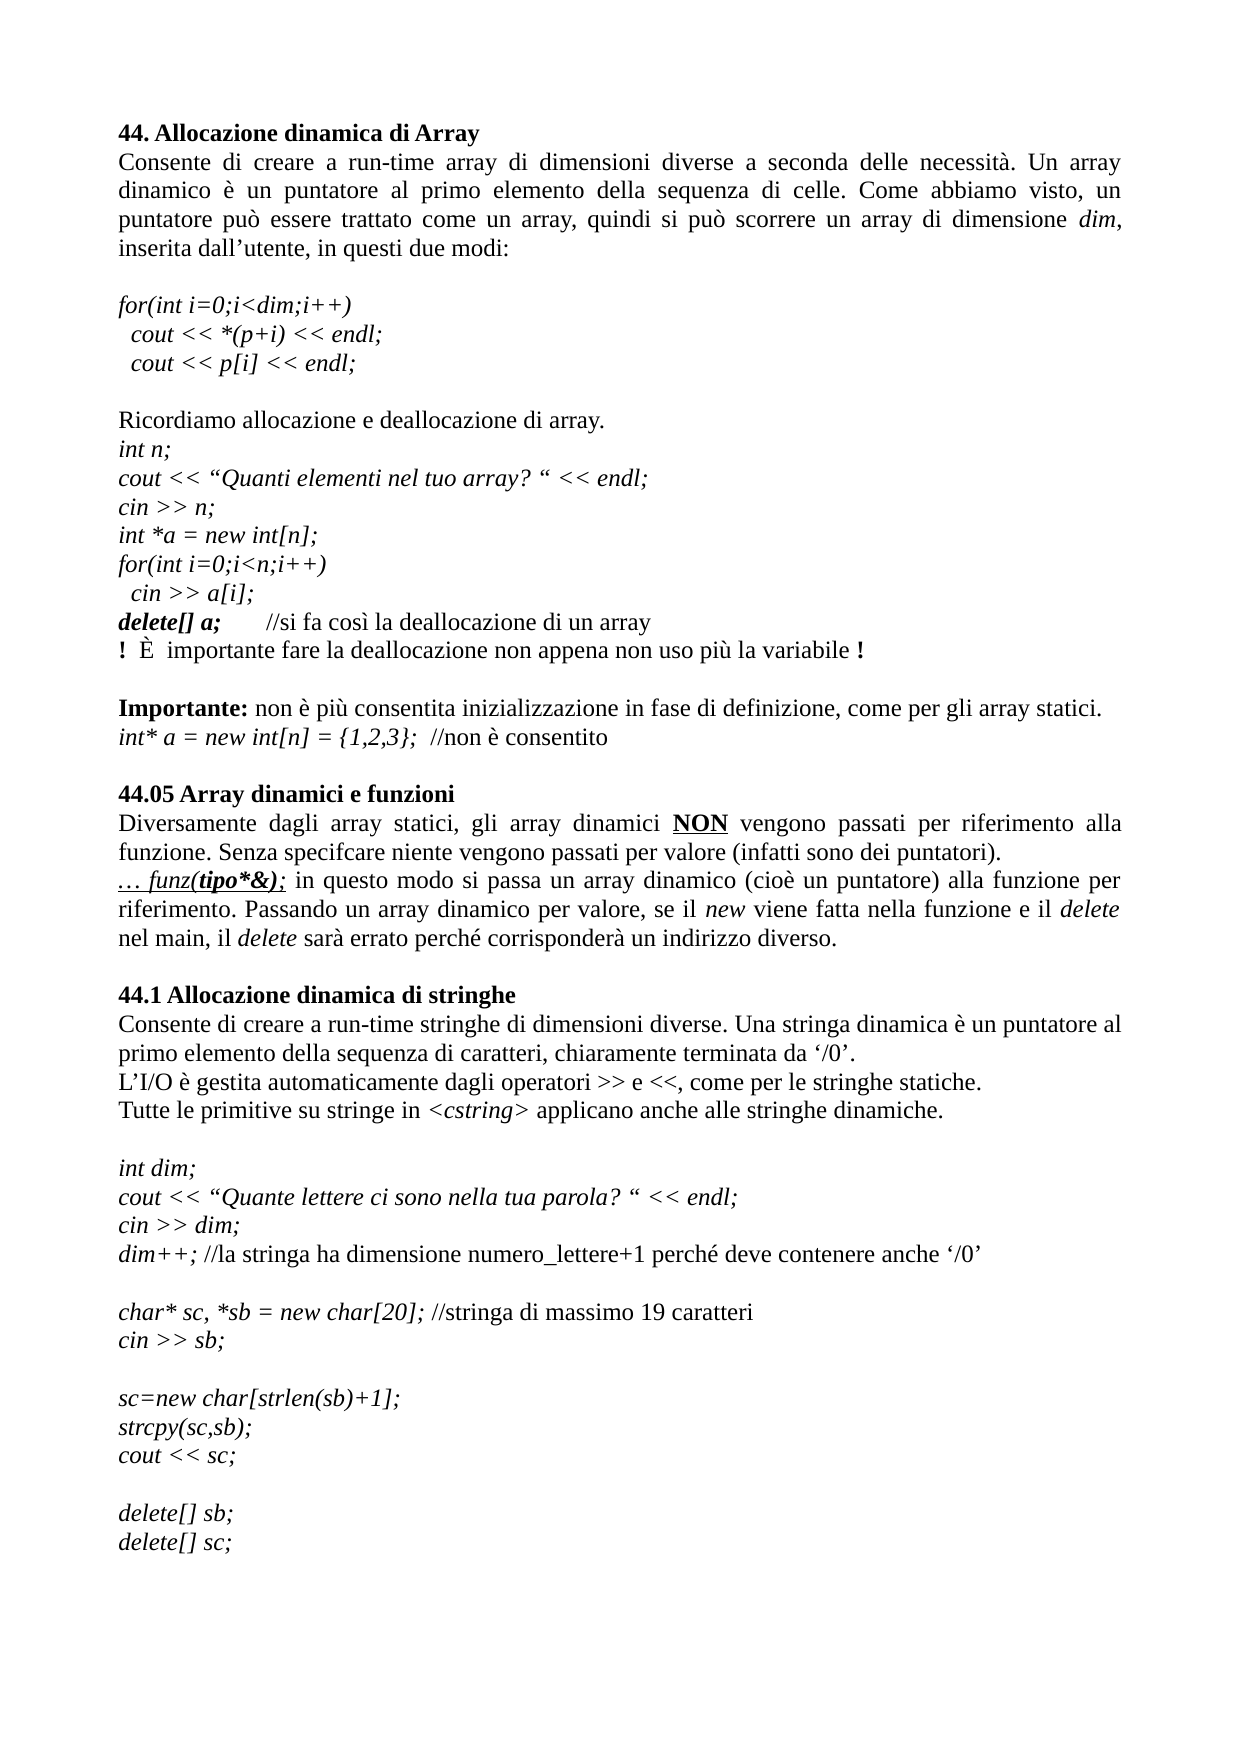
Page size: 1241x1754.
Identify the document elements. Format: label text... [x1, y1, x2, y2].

text for(int i=0;i<dim;i++) [118, 291, 1122, 319]
text sc=new char[strlen(sb)+1]; [118, 1383, 1122, 1412]
text ! È importante fare la deallocazione non appena non uso più la variabile ! [118, 636, 1122, 664]
text cin >> n; [118, 492, 1122, 521]
text for(int i=0;i<n;i++) [118, 549, 1122, 578]
text int dim; [118, 1153, 1122, 1182]
text cout << “Quante lettere ci sono nella tua parola? “ << endl; [118, 1182, 1122, 1211]
text Diversamente dagli array statici, gli array dinamici NON vengono passati per riferimento alla funzione. Senza specifcare niente vengono passati per valore (infatti sono dei puntatori). [118, 808, 1122, 866]
text Tutte le primitive su stringe in <cstring> applicano anche alle stringhe dinamiche. [118, 1096, 1122, 1124]
text cout << sc; [118, 1441, 1122, 1469]
text dim++; //la stringa ha dimensione numero_lettere+1 perché deve contenere anche ‘/0’ [118, 1239, 1122, 1268]
text delete[] a; //si fa così la deallocazione di un array [118, 607, 1122, 636]
text cout << “Quanti elementi nel tuo array? “ << endl; [118, 463, 1122, 492]
text cout << p[i] << endl; [118, 348, 1122, 377]
text char* sc, *sb = new char[20]; //stringa di massimo 19 caratteri [118, 1297, 1122, 1326]
text 44.05 Array dinamici e funzioni [118, 779, 1122, 808]
text L’I/O è gestita automaticamente dagli operatori >> e <<, come per le stringhe statiche. [118, 1067, 1122, 1096]
text 44.1 Allocazione dinamica di stringhe [118, 981, 1122, 1009]
text 44. Allocazione dinamica di Array [118, 118, 1122, 147]
text … funz(tipo*&); in questo modo si passa un array dinamico (cioè un puntatore) alla funzione per riferimento. Passando un array dinamico per valore, se il new viene fatta nella funzione e il delete nel main, il delete sarà errato perché corrisponderà un indirizzo diverso. [118, 866, 1122, 952]
text cout << *(p+i) << endl; [118, 319, 1122, 348]
text int n; [118, 434, 1122, 463]
text delete[] sc; [118, 1527, 1122, 1556]
text Consente di creare a run-time array di dimensioni diverse a seconda delle necessità. Un array dinamico è un puntatore al primo elemento della sequenza di celle. Come abbiamo visto, un puntatore può essere trattato come un array, quindi si può scorrere un array di dimensione dim, inserita dall’utente, in questi due modi: [118, 147, 1122, 262]
text cin >> a[i]; [118, 578, 1122, 607]
text Ricordiamo allocazione e deallocazione di array. [118, 406, 1122, 434]
text cin >> sb; [118, 1326, 1122, 1354]
text Consente di creare a run-time stringhe di dimensioni diverse. Una stringa dinamica è un puntatore al primo elemento della sequenza di caratteri, chiaramente terminata da ‘/0’. [118, 1009, 1122, 1067]
text int *a = new int[n]; [118, 521, 1122, 549]
text Importante: non è più consentita inizializzazione in fase di definizione, come per gli array statici. [118, 693, 1122, 722]
text int* a = new int[n] = {1,2,3}; //non è consentito [118, 722, 1122, 751]
text delete[] sb; [118, 1498, 1122, 1527]
text cin >> dim; [118, 1211, 1122, 1239]
text strcpy(sc,sb); [118, 1412, 1122, 1441]
